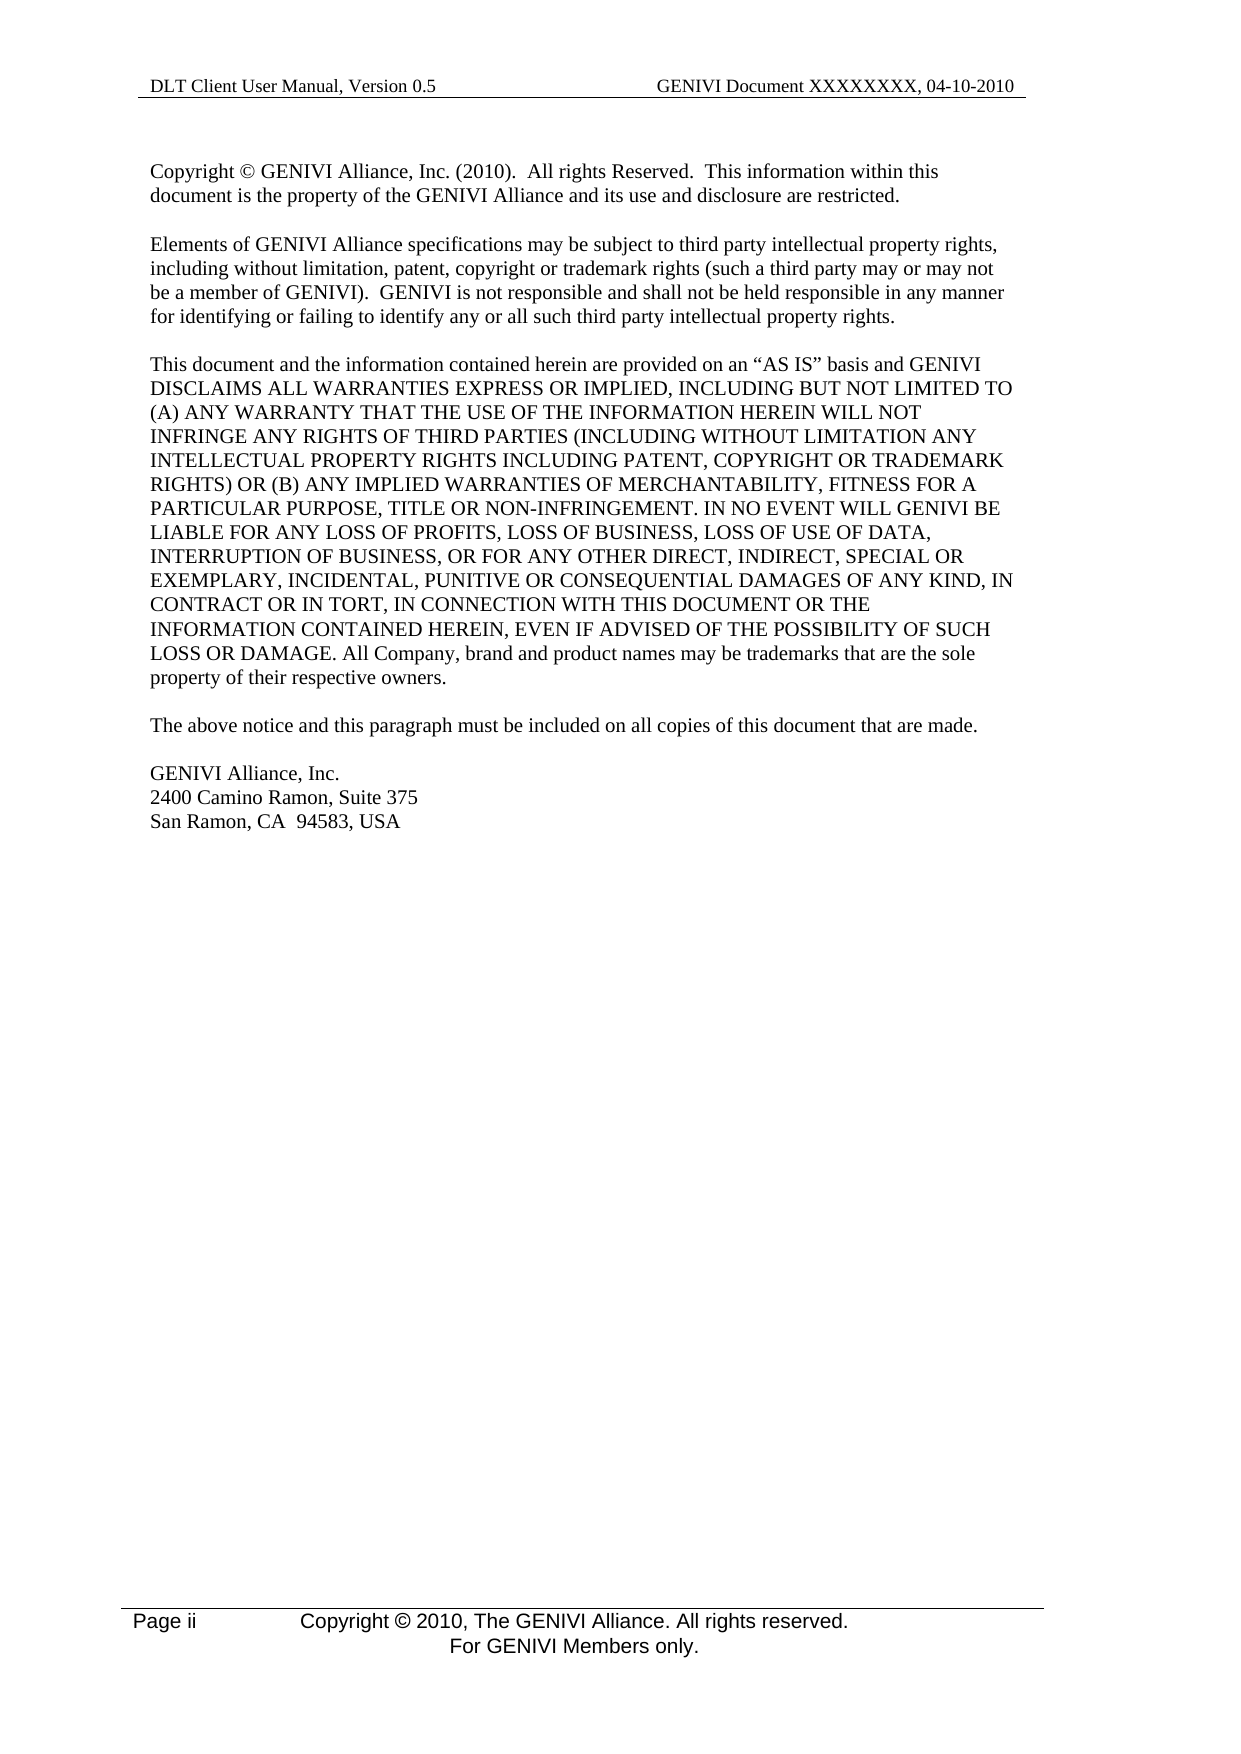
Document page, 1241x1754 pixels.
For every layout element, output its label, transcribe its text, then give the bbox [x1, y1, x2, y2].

text San Ramon, CA 94583, USA [150, 809, 1015, 833]
text The above notice and this paragraph must be included on all copies of this document that are made. [150, 713, 1015, 737]
text Elements of GENIVI Alliance specifications may be subject to third party intellectual property rights, including without limitation, patent, copyright or trademark rights (such a third party may or may not be a member of GENIVI). GENIVI is not responsible and shall not be held responsible in any manner for identifying or failing to identify any or all such third party intellectual property rights. [150, 231, 1015, 328]
text GENIVI Alliance, Inc. [150, 761, 1015, 785]
text 2400 Camino Ramon, Suite 375 [150, 785, 1015, 809]
text Copyright © GENIVI Alliance, Inc. (2010). All rights Reserved. This information within this document is the property of the GENIVI Alliance and its use and disclosure are restricted. [150, 159, 1015, 207]
text This document and the information contained herein are provided on an “AS IS” basis and GENIVI DISCLAIMS ALL WARRANTIES EXPRESS OR IMPLIED, INCLUDING BUT NOT LIMITED TO (A) ANY WARRANTY THAT THE USE OF THE INFORMATION HEREIN WILL NOT INFRINGE ANY RIGHTS OF THIRD PARTIES (INCLUDING WITHOUT LIMITATION ANY INTELLECTUAL PROPERTY RIGHTS INCLUDING PATENT, COPYRIGHT OR TRADEMARK RIGHTS) OR (B) ANY IMPLIED WARRANTIES OF MERCHANTABILITY, FITNESS FOR A PARTICULAR PURPOSE, TITLE OR NON-INFRINGEMENT. IN NO EVENT WILL GENIVI BE LIABLE FOR ANY LOSS OF PROFITS, LOSS OF BUSINESS, LOSS OF USE OF DATA, INTERRUPTION OF BUSINESS, OR FOR ANY OTHER DIRECT, INDIRECT, SPECIAL OR EXEMPLARY, INCIDENTAL, PUNITIVE OR CONSEQUENTIAL DAMAGES OF ANY KIND, IN CONTRACT OR IN TORT, IN CONNECTION WITH THIS DOCUMENT OR THE INFORMATION CONTAINED HEREIN, EVEN IF ADVISED OF THE POSSIBILITY OF SUCH LOSS OR DAMAGE. All Company, brand and product names may be trademarks that are the sole property of their respective owners. [150, 352, 1015, 689]
